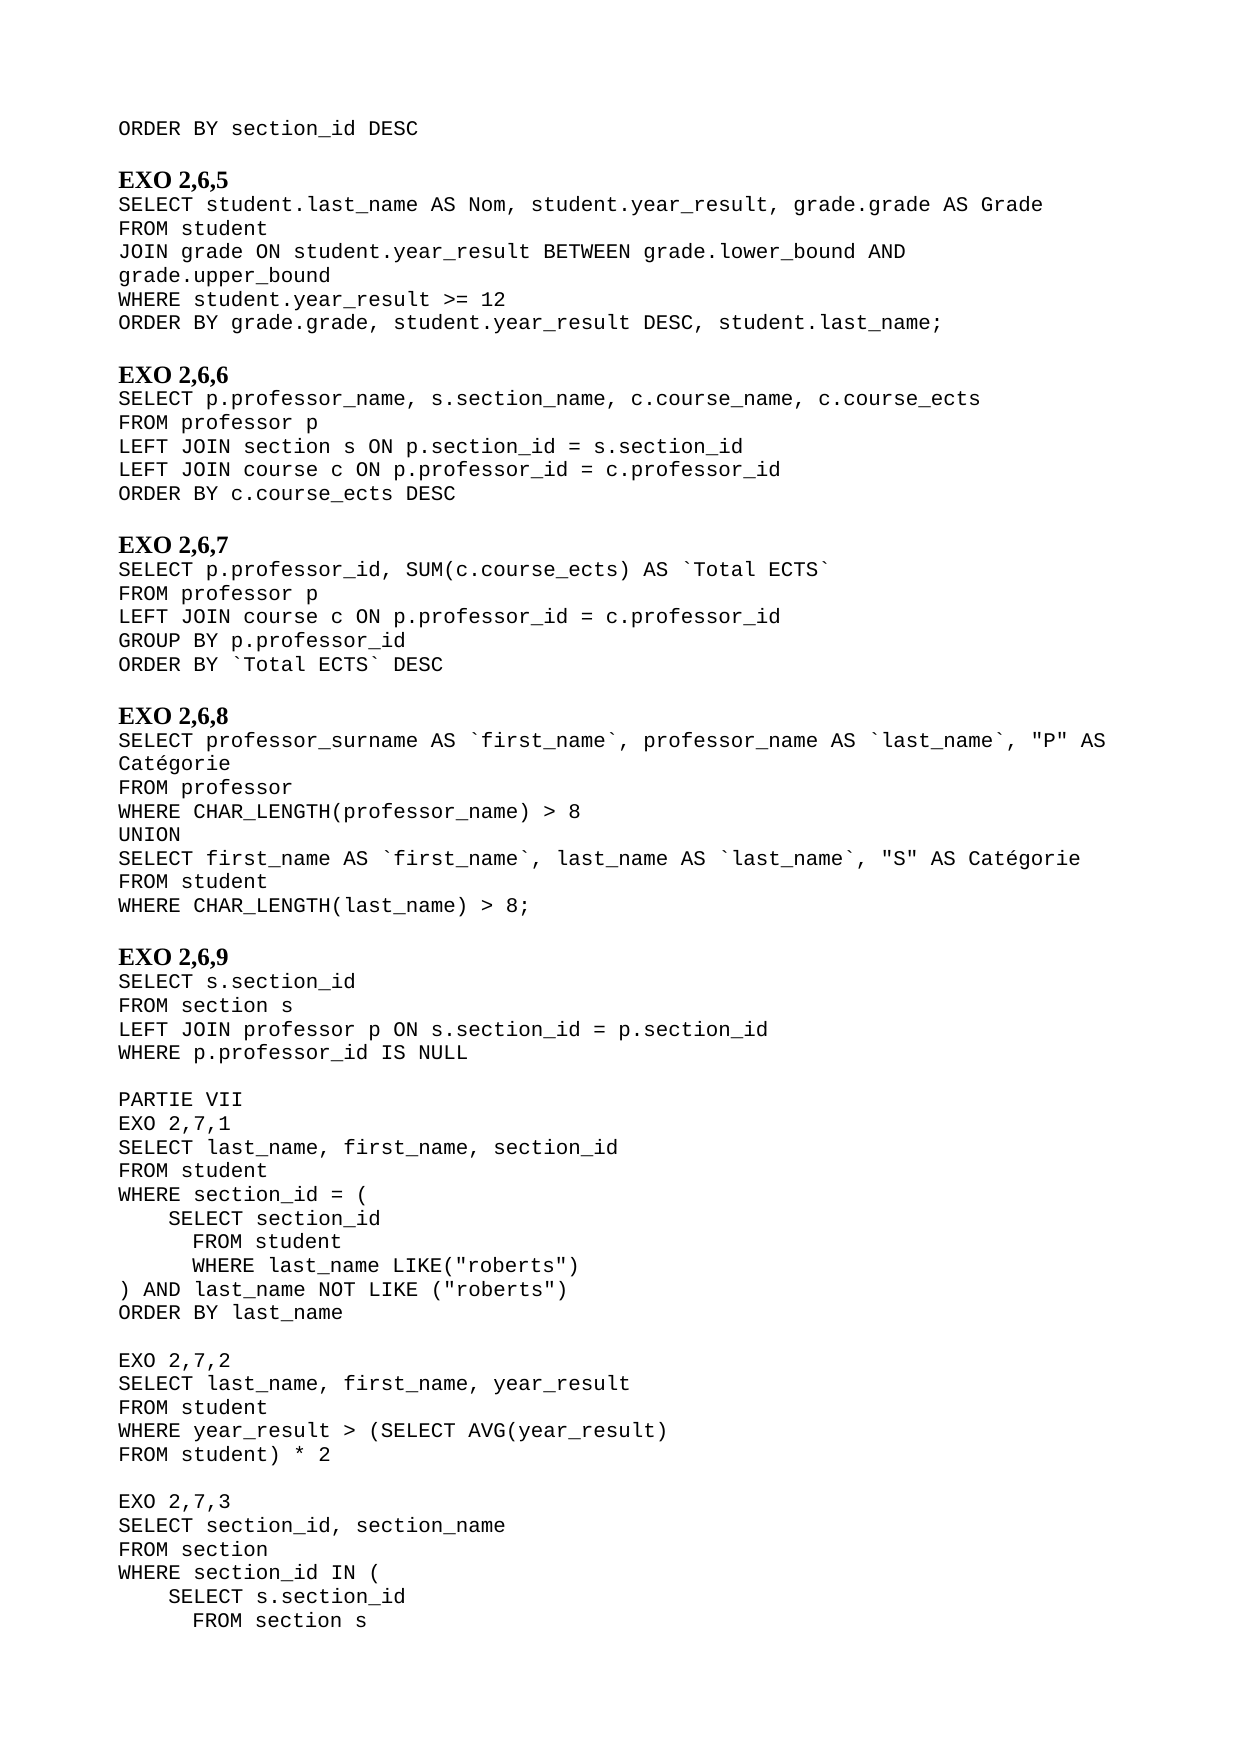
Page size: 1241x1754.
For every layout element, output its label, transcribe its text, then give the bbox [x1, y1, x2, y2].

text EXO 2,7,2 [118, 1349, 1122, 1373]
text ORDER BY section_id DESC [118, 118, 1122, 142]
text LEFT JOIN course c ON p.professor_id = c.professor_id [118, 459, 1122, 483]
text SELECT s.section_id [118, 1586, 1122, 1610]
text EXO 2,6,5 [118, 165, 1122, 194]
text ) AND last_name NOT LIKE ("roberts") [118, 1279, 1122, 1302]
text EXO 2,6,7 [118, 530, 1122, 559]
text ORDER BY grade.grade, student.year_result DESC, student.last_name; [118, 312, 1122, 336]
text WHERE section_id IN ( [118, 1562, 1122, 1586]
text WHERE p.professor_id IS NULL [118, 1042, 1122, 1066]
text FROM professor p [118, 583, 1122, 606]
text WHERE section_id = ( [118, 1184, 1122, 1208]
text WHERE student.year_result >= 12 [118, 289, 1122, 312]
text JOIN grade ON student.year_result BETWEEN grade.lower_bound AND grade.upper_bound [118, 241, 1122, 289]
text SELECT first_name AS `first_name`, last_name AS `last_name`, "S" AS Catégorie [118, 848, 1122, 872]
text ORDER BY c.course_ects DESC [118, 483, 1122, 507]
text PARTIE VII [118, 1089, 1122, 1113]
text SELECT p.professor_id, SUM(c.course_ects) AS `Total ECTS` [118, 559, 1122, 583]
text SELECT p.professor_name, s.section_name, c.course_name, c.course_ects [118, 388, 1122, 412]
text FROM section [118, 1539, 1122, 1562]
text LEFT JOIN professor p ON s.section_id = p.section_id [118, 1018, 1122, 1042]
text SELECT s.section_id [118, 971, 1122, 995]
text FROM student [118, 218, 1122, 241]
text FROM student [118, 1397, 1122, 1421]
text EXO 2,6,6 [118, 360, 1122, 388]
text SELECT professor_surname AS `first_name`, professor_name AS `last_name`, "P" AS Catégorie [118, 730, 1122, 777]
text LEFT JOIN course c ON p.professor_id = c.professor_id [118, 606, 1122, 630]
text FROM student [118, 1160, 1122, 1184]
text WHERE year_result > (SELECT AVG(year_result) [118, 1421, 1122, 1444]
text FROM student [118, 872, 1122, 895]
text FROM student [118, 1231, 1122, 1255]
text SELECT student.last_name AS Nom, student.year_result, grade.grade AS Grade [118, 194, 1122, 218]
text ORDER BY last_name [118, 1302, 1122, 1326]
text EXO 2,7,3 [118, 1491, 1122, 1515]
text FROM section s [118, 1610, 1122, 1633]
text SELECT last_name, first_name, year_result [118, 1373, 1122, 1397]
text FROM professor p [118, 412, 1122, 436]
text GROUP BY p.professor_id [118, 630, 1122, 654]
text EXO 2,7,1 [118, 1113, 1122, 1137]
text WHERE CHAR_LENGTH(professor_name) > 8 [118, 801, 1122, 824]
text WHERE CHAR_LENGTH(last_name) > 8; [118, 895, 1122, 919]
text FROM section s [118, 995, 1122, 1018]
text WHERE last_name LIKE("roberts") [118, 1255, 1122, 1279]
text EXO 2,6,9 [118, 942, 1122, 971]
text FROM student) * 2 [118, 1444, 1122, 1468]
text EXO 2,6,8 [118, 701, 1122, 730]
text ORDER BY `Total ECTS` DESC [118, 654, 1122, 677]
text SELECT last_name, first_name, section_id [118, 1137, 1122, 1160]
text SELECT section_id, section_name [118, 1515, 1122, 1539]
text UNION [118, 824, 1122, 848]
text FROM professor [118, 777, 1122, 801]
text SELECT section_id [118, 1208, 1122, 1231]
text LEFT JOIN section s ON p.section_id = s.section_id [118, 436, 1122, 459]
